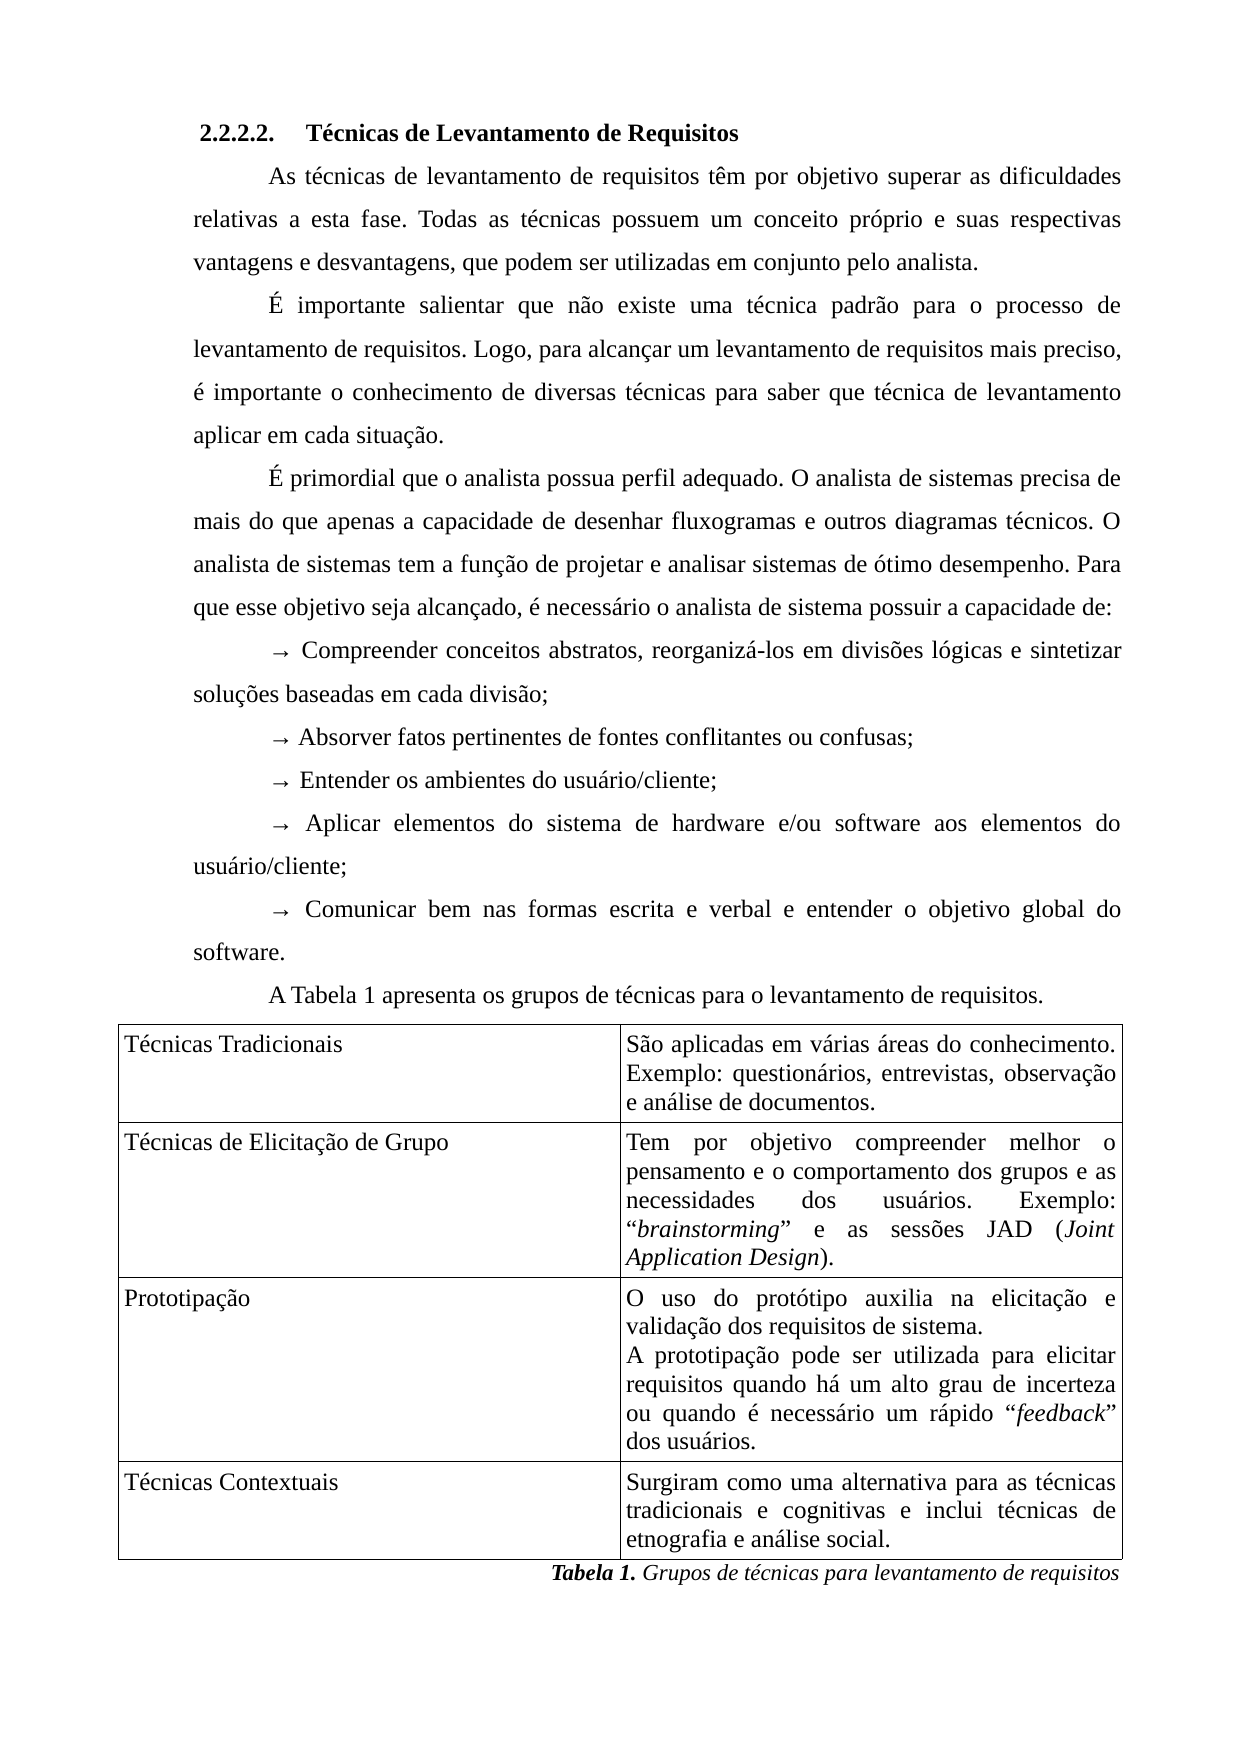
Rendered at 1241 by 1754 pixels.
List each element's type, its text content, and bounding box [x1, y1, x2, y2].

table_cell Prototipação [119, 1278, 620, 1461]
list É importante salientar que não existe uma técnica padrão para o processo de levantamento de requisitos. Logo, para alcançar um levantamento de requisitos mais preciso, é importante o conhecimento de diversas técnicas para saber que técnica de levantamento aplicar em cada situação. [193, 291, 1122, 449]
list Tabela 1. Grupos de técnicas para levantamento de requisitos [268, 1560, 1122, 1585]
table_cell Surgiram como uma alternativa para as técnicas tradicionais e cognitivas e inclui técnicas de etnografia e análise social. [621, 1462, 1122, 1559]
table_cell Tem por objetivo compreender melhor o pensamento e o comportamento dos grupos e as necessidades dos usuários. Exemplo: “brainstorming” e as sessões JAD (Joint Application Design). [621, 1123, 1122, 1277]
list A Tabela 1 apresenta os grupos de técnicas para o levantamento de requisitos. [193, 981, 1122, 1009]
list → Absorver fatos pertinentes de fontes conflitantes ou confusas; [193, 722, 1122, 751]
table_cell Técnicas de Elicitação de Grupo [119, 1123, 620, 1277]
table_cell Técnicas Contextuais [119, 1462, 620, 1559]
table_cell O uso do protótipo auxilia na elicitação e validação dos requisitos de sistema. A prototipação pode ser utilizada para elicitar requisitos quando há um alto grau de incerteza ou quando é necessário um rápido “feedback” dos usuários. [621, 1278, 1122, 1461]
table_header Técnicas Tradicionais [119, 1025, 620, 1122]
list Técnicas de Levantamento de Requisitos [193, 118, 1122, 147]
list → Compreender conceitos abstratos, reorganizá-los em divisões lógicas e sintetizar soluções baseadas em cada divisão; [193, 636, 1122, 707]
list As técnicas de levantamento de requisitos têm por objetivo superar as dificuldades relativas a esta fase. Todas as técnicas possuem um conceito próprio e suas respectivas vantagens e desvantagens, que podem ser utilizadas em conjunto pelo analista. [193, 161, 1122, 276]
list → Aplicar elementos do sistema de hardware e/ou software aos elementos do usuário/cliente; [193, 808, 1122, 880]
table_header São aplicadas em várias áreas do conhecimento. Exemplo: questionários, entrevistas, observação e análise de documentos. [621, 1025, 1122, 1122]
list É primordial que o analista possua perfil adequado. O analista de sistemas precisa de mais do que apenas a capacidade de desenhar fluxogramas e outros diagramas técnicos. O analista de sistemas tem a função de projetar e analisar sistemas de ótimo desempenho. Para que esse objetivo seja alcançado, é necessário o analista de sistema possuir a capacidade de: [193, 463, 1122, 621]
list → Entender os ambientes do usuário/cliente; [193, 765, 1122, 794]
list → Comunicar bem nas formas escrita e verbal e entender o objetivo global do software. [193, 894, 1122, 966]
